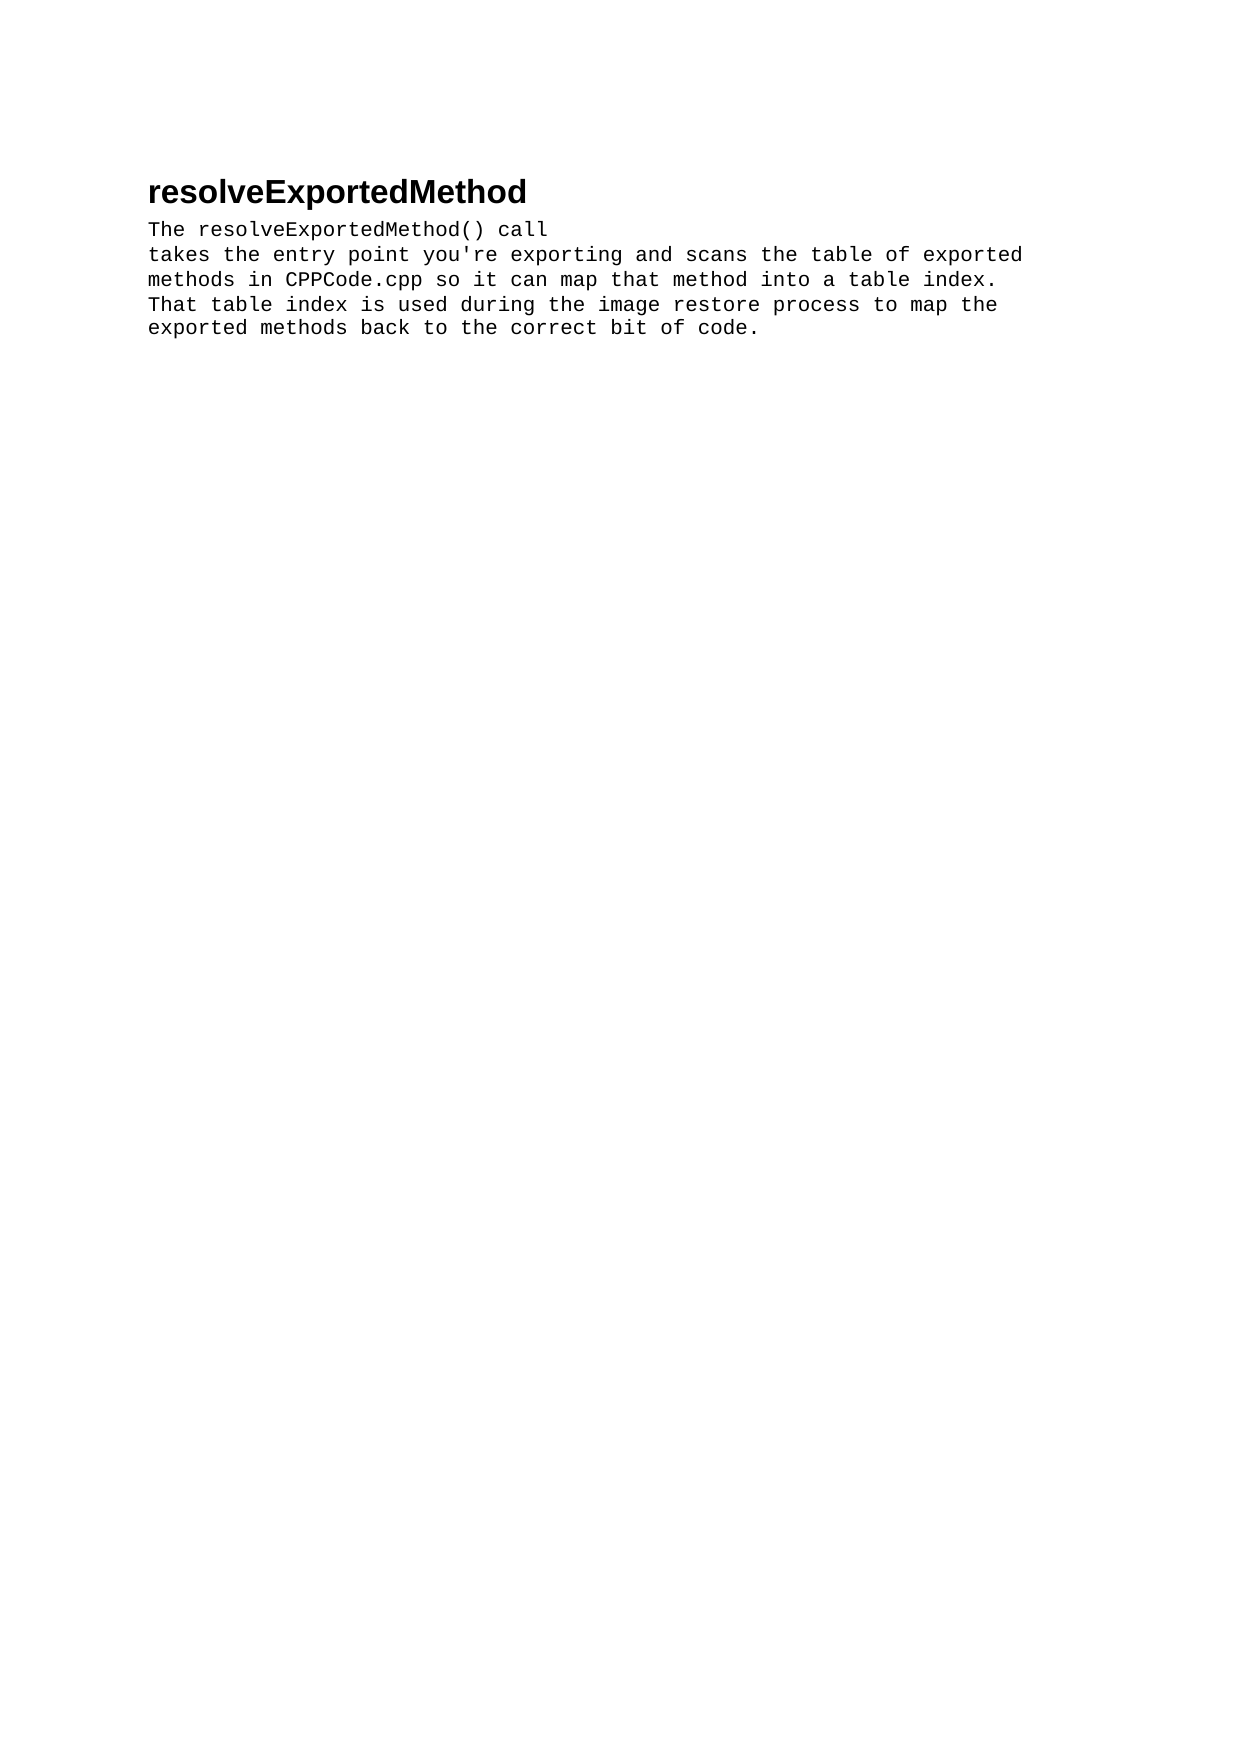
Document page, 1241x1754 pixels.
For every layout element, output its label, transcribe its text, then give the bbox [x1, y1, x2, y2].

text That table index is used during the image restore process to map the [148, 292, 1093, 317]
text takes the entry point you're exporting and scans the table of exported [148, 242, 1093, 267]
text exported methods back to the correct bit of code. [148, 317, 1093, 341]
text methods in CPPCode.cpp so it can map that method into a table index. [148, 267, 1093, 292]
text The resolveExportedMethod() call [148, 217, 1093, 242]
subtitle resolveExportedMethod [148, 173, 1093, 211]
